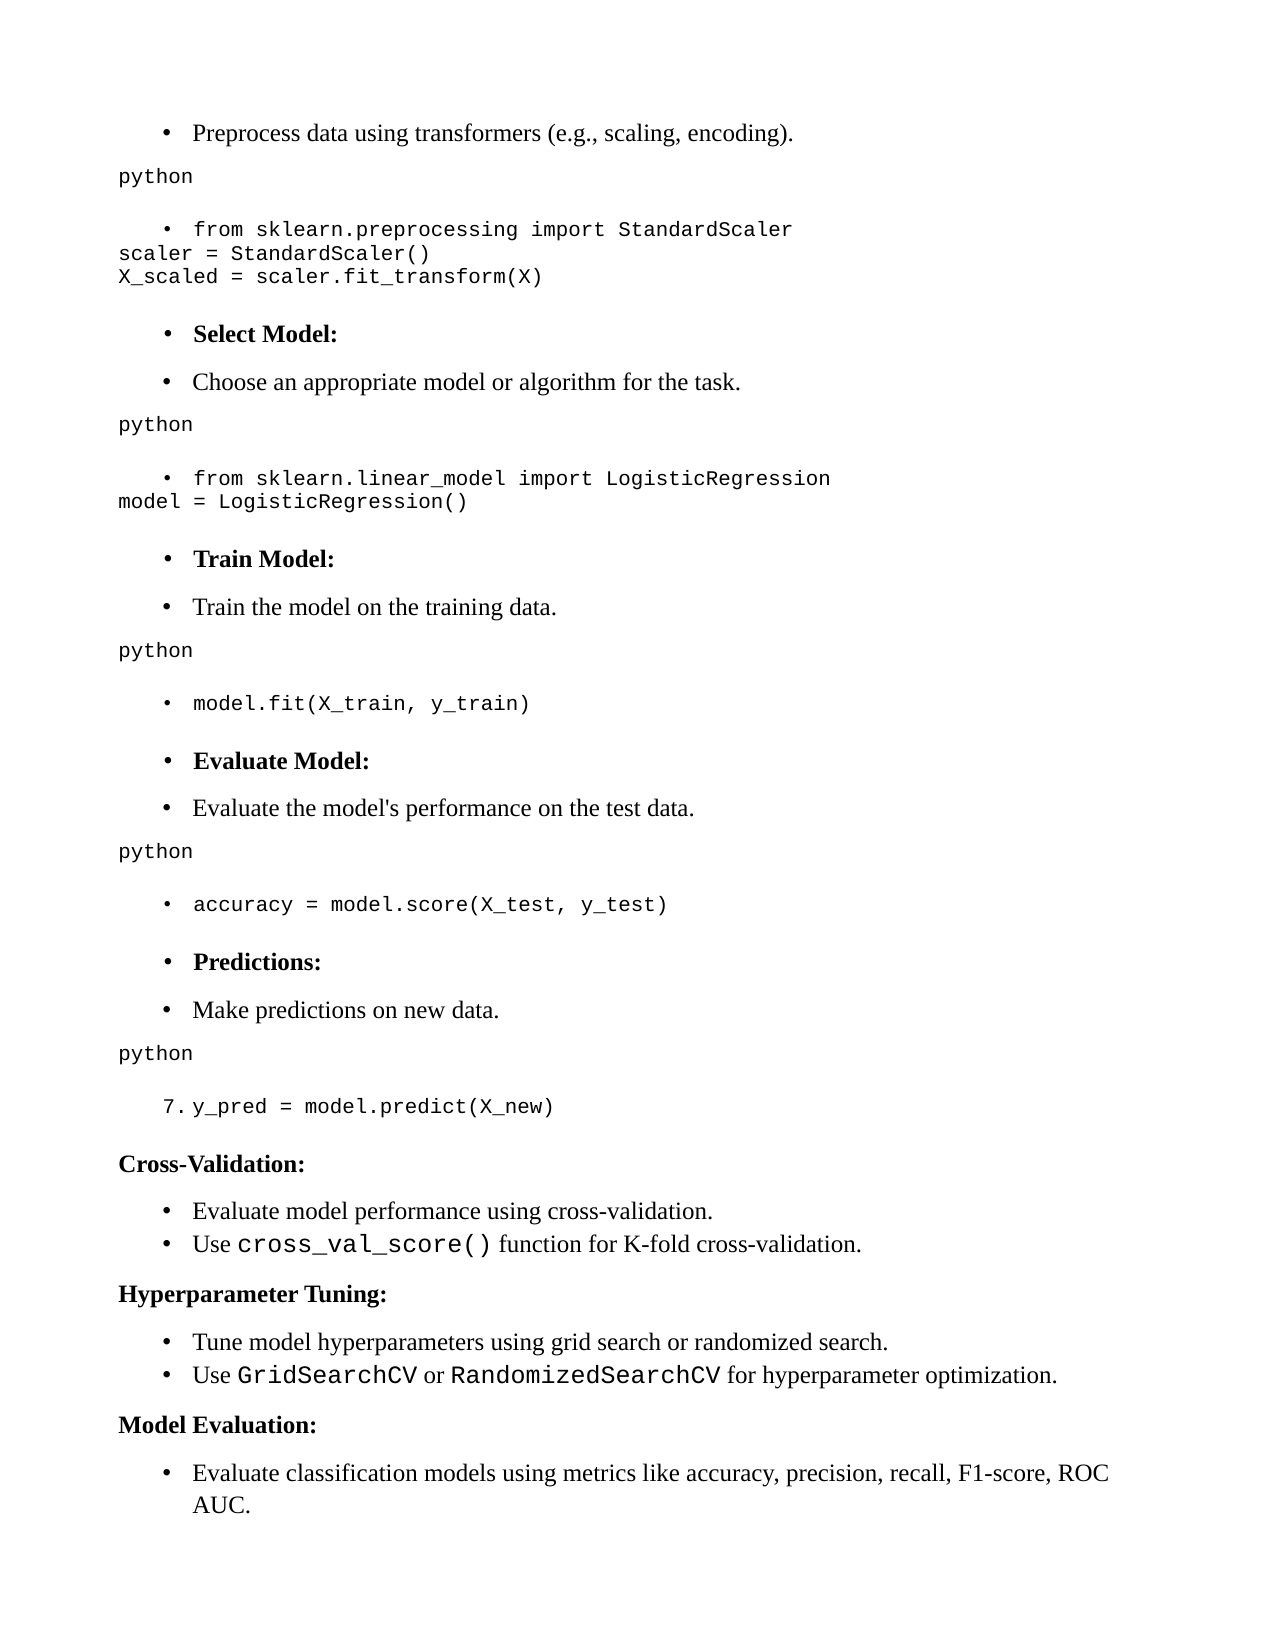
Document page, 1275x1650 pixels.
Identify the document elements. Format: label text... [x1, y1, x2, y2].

text python [118, 414, 1157, 438]
list Tune model hyperparameters using grid search or randomized search. [162, 1327, 1157, 1356]
list Evaluate the model's performance on the test data. [162, 793, 1157, 822]
text python [118, 166, 1157, 189]
list Make predictions on new data. [162, 995, 1157, 1024]
list Predictions: [164, 947, 1157, 976]
list Evaluate Model: [164, 746, 1157, 774]
list Evaluate model performance using cross-validation. [162, 1196, 1157, 1225]
list Select Model: [164, 319, 1157, 348]
list y_pred = model.predict(X_new) [162, 1096, 1157, 1119]
list model.fit(X_train, y_train) [164, 693, 1157, 716]
list Preprocess data using transformers (e.g., scaling, encoding). [162, 118, 1157, 147]
text Hyperparameter Tuning: [118, 1279, 1157, 1308]
text python [118, 1042, 1157, 1066]
text model = LogisticRegression() [118, 491, 1157, 515]
text X_scaled = scaler.fit_transform(X) [118, 266, 1157, 290]
list Train the model on the training data. [162, 592, 1157, 621]
text scaler = StandardScaler() [118, 242, 1157, 266]
text python [118, 841, 1157, 865]
list accuracy = model.score(X_test, y_test) [164, 894, 1157, 918]
list from sklearn.linear_model import LogisticRegression [164, 468, 1157, 491]
text python [118, 639, 1157, 663]
list Use GridSearchCV or RandomizedSearchCV for hyperparameter optimization. [162, 1360, 1157, 1391]
text Cross-Validation: [118, 1149, 1157, 1177]
text Model Evaluation: [118, 1410, 1157, 1439]
list from sklearn.preprocessing import StandardScaler [164, 219, 1157, 242]
list Choose an appropriate model or algorithm for the task. [162, 367, 1157, 396]
list Train Model: [164, 544, 1157, 573]
list Evaluate classification models using metrics like accuracy, precision, recall, F1-score, ROC AUC. [162, 1458, 1157, 1519]
list Use cross_val_score() function for K-fold cross-validation. [162, 1229, 1157, 1260]
